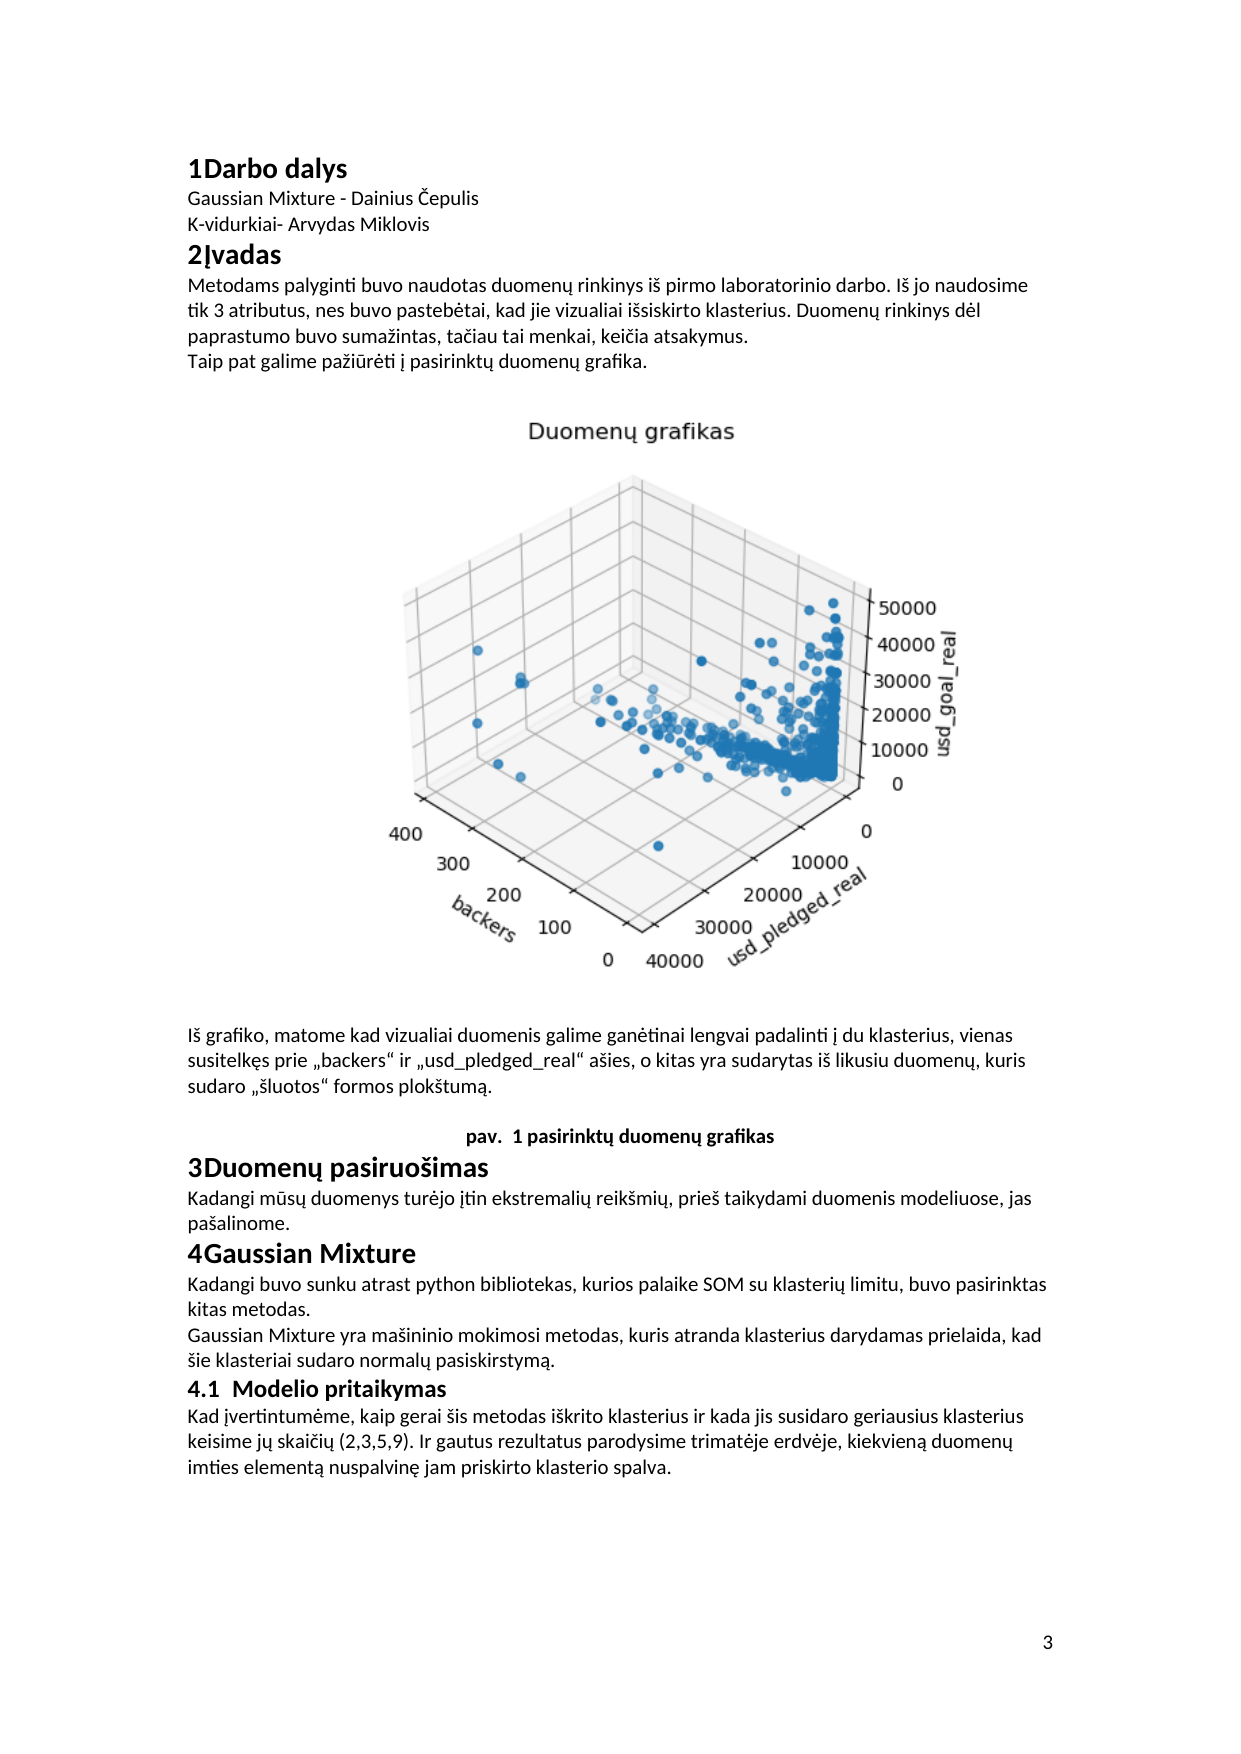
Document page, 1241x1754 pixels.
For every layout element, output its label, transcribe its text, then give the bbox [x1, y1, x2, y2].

subtitle Darbo dalys [187, 150, 1053, 186]
text Taip pat galime pažiūrėti į pasirinktų duomenų grafika. [187, 348, 1053, 373]
text Gaussian Mixture - Dainius Čepulis [187, 186, 1053, 211]
text Iš grafiko, matome kad vizualiai duomenis galime ganėtinai lengvai padalinti į du klasterius, vienas susitelkęs prie „backers“ ir „usd_pledged_real“ ašies, o kitas yra sudarytas iš likusiu duomenų, kuris sudaro „šluotos“ formos plokštumą. [187, 1022, 1053, 1098]
picture [187, 373, 1053, 1022]
subtitle Duomenų pasiruošimas [187, 1149, 1053, 1185]
text K-vidurkiai- Arvydas Miklovis [187, 211, 1053, 236]
subtitle Modelio pritaikymas [187, 1373, 1053, 1403]
subtitle Gaussian Mixture [187, 1236, 1053, 1271]
text pav. 1 pasirinktų duomenų grafikas [187, 1124, 1053, 1149]
text Metodams palyginti buvo naudotas duomenų rinkinys iš pirmo laboratorinio darbo. Iš jo naudosime tik 3 atributus, nes buvo pastebėtai, kad jie vizualiai išsiskirto klasterius. Duomenų rinkinys dėl paprastumo buvo sumažintas, tačiau tai menkai, keičia atsakymus. [187, 272, 1053, 348]
text Kadangi buvo sunku atrast python bibliotekas, kurios palaike SOM su klasterių limitu, buvo pasirinktas kitas metodas. [187, 1271, 1053, 1322]
text Gaussian Mixture yra mašininio mokimosi metodas, kuris atranda klasterius darydamas prielaida, kad šie klasteriai sudaro normalų pasiskirstymą. [187, 1322, 1053, 1373]
text Kad įvertintumėme, kaip gerai šis metodas iškrito klasterius ir kada jis susidaro geriausius klasterius keisime jų skaičių (2,3,5,9). Ir gautus rezultatus parodysime trimatėje erdvėje, kiekvieną duomenų imties elementą nuspalvinę jam priskirto klasterio spalva. [187, 1403, 1053, 1479]
text Kadangi mūsų duomenys turėjo įtin ekstremalių reikšmių, prieš taikydami duomenis modeliuose, jas pašalinome. [187, 1185, 1053, 1236]
subtitle Įvadas [187, 236, 1053, 272]
